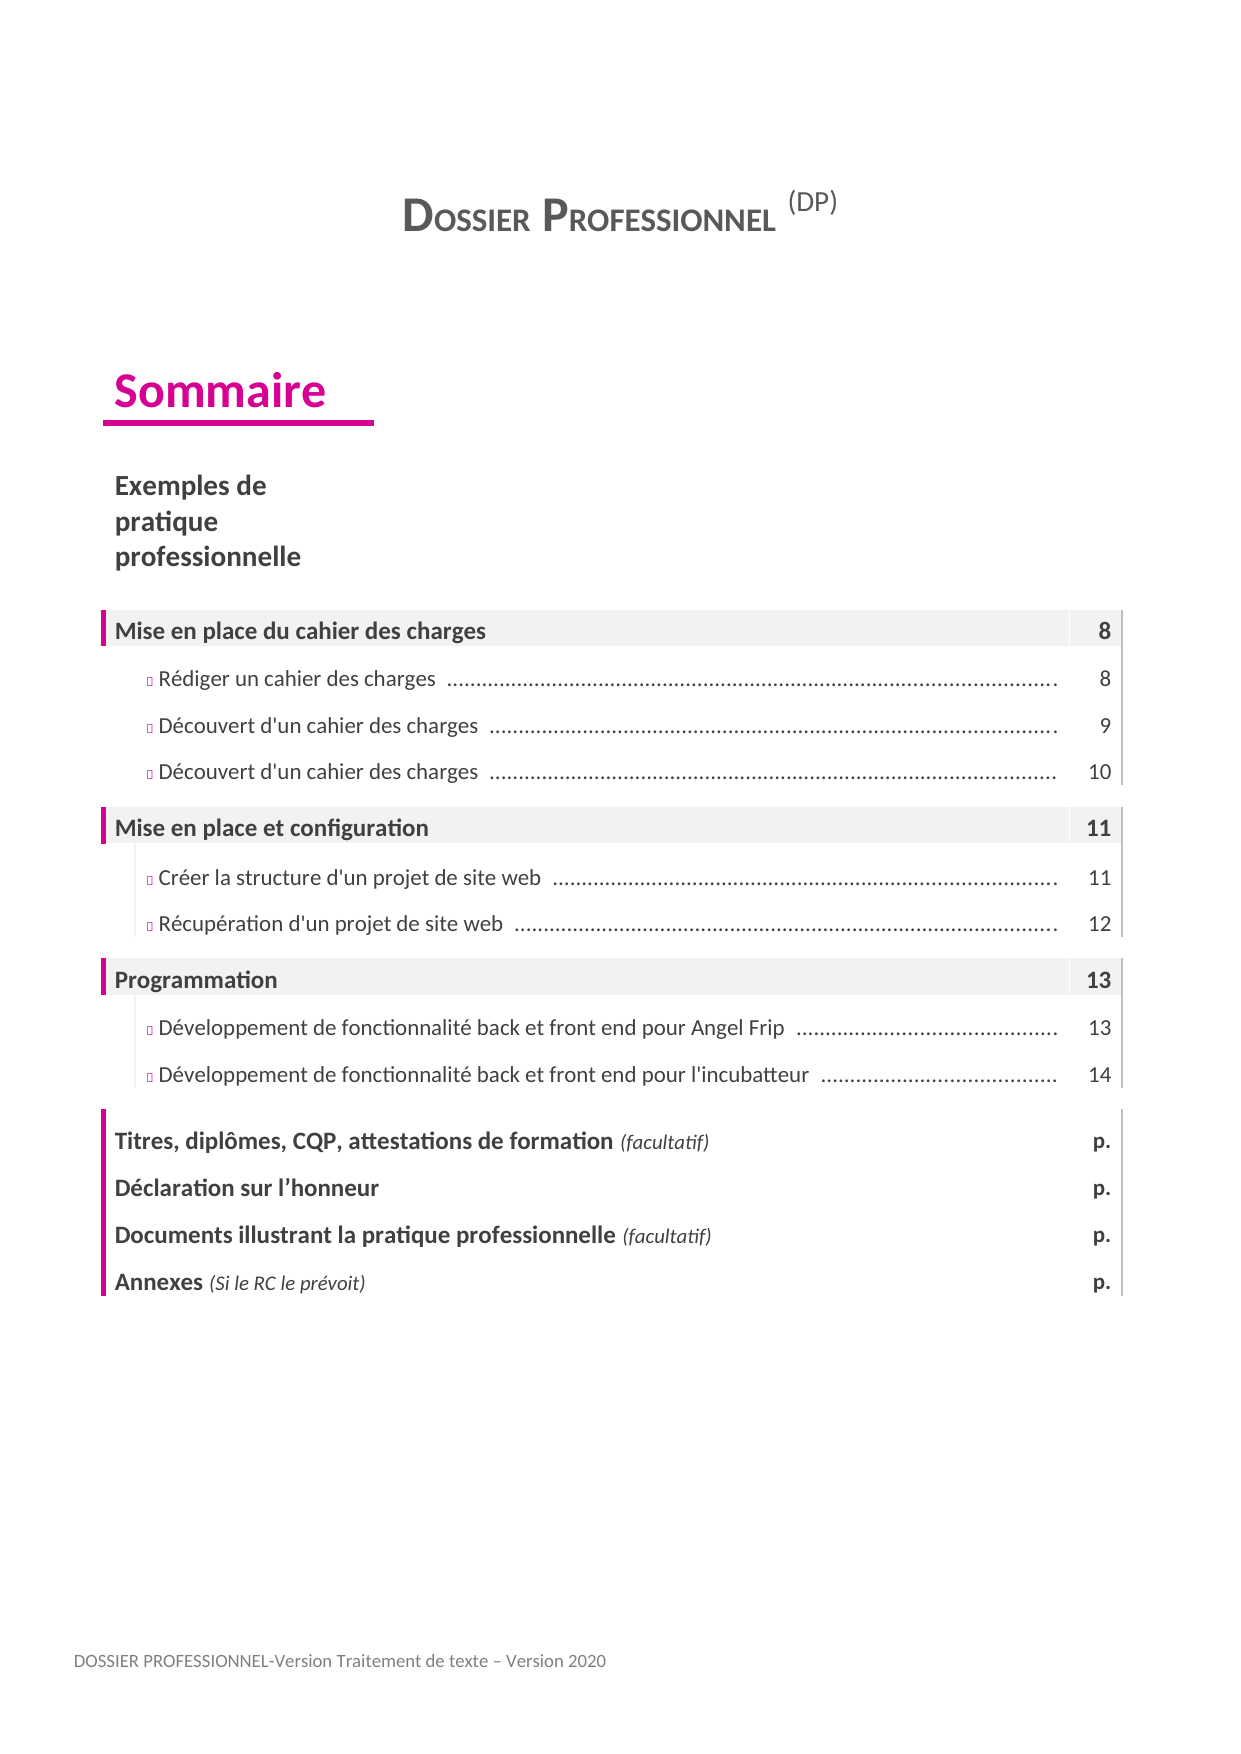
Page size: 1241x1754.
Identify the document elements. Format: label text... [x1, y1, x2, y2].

table_cell 9 [1070, 693, 1121, 739]
table_cell 12 [1070, 891, 1121, 937]
table_cell 11 [1070, 807, 1121, 843]
table_cell [103, 891, 134, 937]
table_cell 13 [1070, 958, 1121, 995]
table_cell  Récupération d'un projet de site web . [136, 891, 1069, 937]
table_cell p. [1070, 1156, 1121, 1203]
table_cell [1070, 785, 1122, 807]
table_cell Titres, diplômes, CQP, attestations de formation (facultatif) [106, 1109, 1069, 1156]
table_cell [103, 937, 134, 958]
table_cell [135, 1088, 1069, 1109]
table_cell [374, 420, 1122, 609]
table_cell p. [1070, 1109, 1121, 1156]
table_cell [103, 1041, 134, 1088]
table_cell  Créer la structure d'un projet de site web . [136, 843, 1069, 891]
table_cell [103, 844, 134, 891]
table_cell  Développement de fonctionnalité back et front end pour l'incubatteur [136, 1041, 1069, 1088]
table_cell  Découvert d'un cahier des charges . [135, 693, 1069, 739]
table_cell [103, 995, 134, 1041]
table_cell [103, 785, 134, 807]
table_cell Mise en place du cahier des charges [106, 610, 1069, 646]
table_cell [1070, 937, 1122, 958]
table_cell [103, 739, 134, 785]
table_cell Exemples de pratique professionnelle [103, 426, 374, 609]
table_cell [1070, 1088, 1122, 1109]
table_cell p. [1070, 1203, 1121, 1249]
table_cell 13 [1070, 995, 1121, 1041]
table_cell [135, 937, 1069, 958]
table_cell 11 [1070, 843, 1121, 891]
table_cell Déclaration sur l’honneur [106, 1156, 1069, 1203]
table_cell [103, 646, 134, 692]
table_cell [135, 785, 1069, 807]
table_header Sommaire [103, 353, 374, 420]
table_cell 14 [1070, 1041, 1121, 1088]
table_cell p. [1070, 1250, 1121, 1296]
table_cell  Découvert d'un cahier des charges [135, 739, 1069, 785]
table_cell [103, 693, 134, 739]
table_cell Documents illustrant la pratique professionnelle (facultatif) [106, 1203, 1069, 1249]
table_cell Programmation [106, 958, 1069, 995]
table_cell 8 [1070, 646, 1121, 692]
table_cell 8 [1070, 610, 1121, 646]
table_cell Mise en place et configuration [106, 807, 1069, 843]
table_cell  Développement de fonctionnalité back et front end pour Angel Frip . [136, 995, 1069, 1041]
table_cell  Rédiger un cahier des charges . [135, 646, 1069, 692]
table_cell Annexes (Si le RC le prévoit) [106, 1250, 1069, 1296]
table_cell 10 [1070, 739, 1121, 785]
table_header [374, 353, 1122, 420]
table_cell [103, 1088, 134, 1109]
